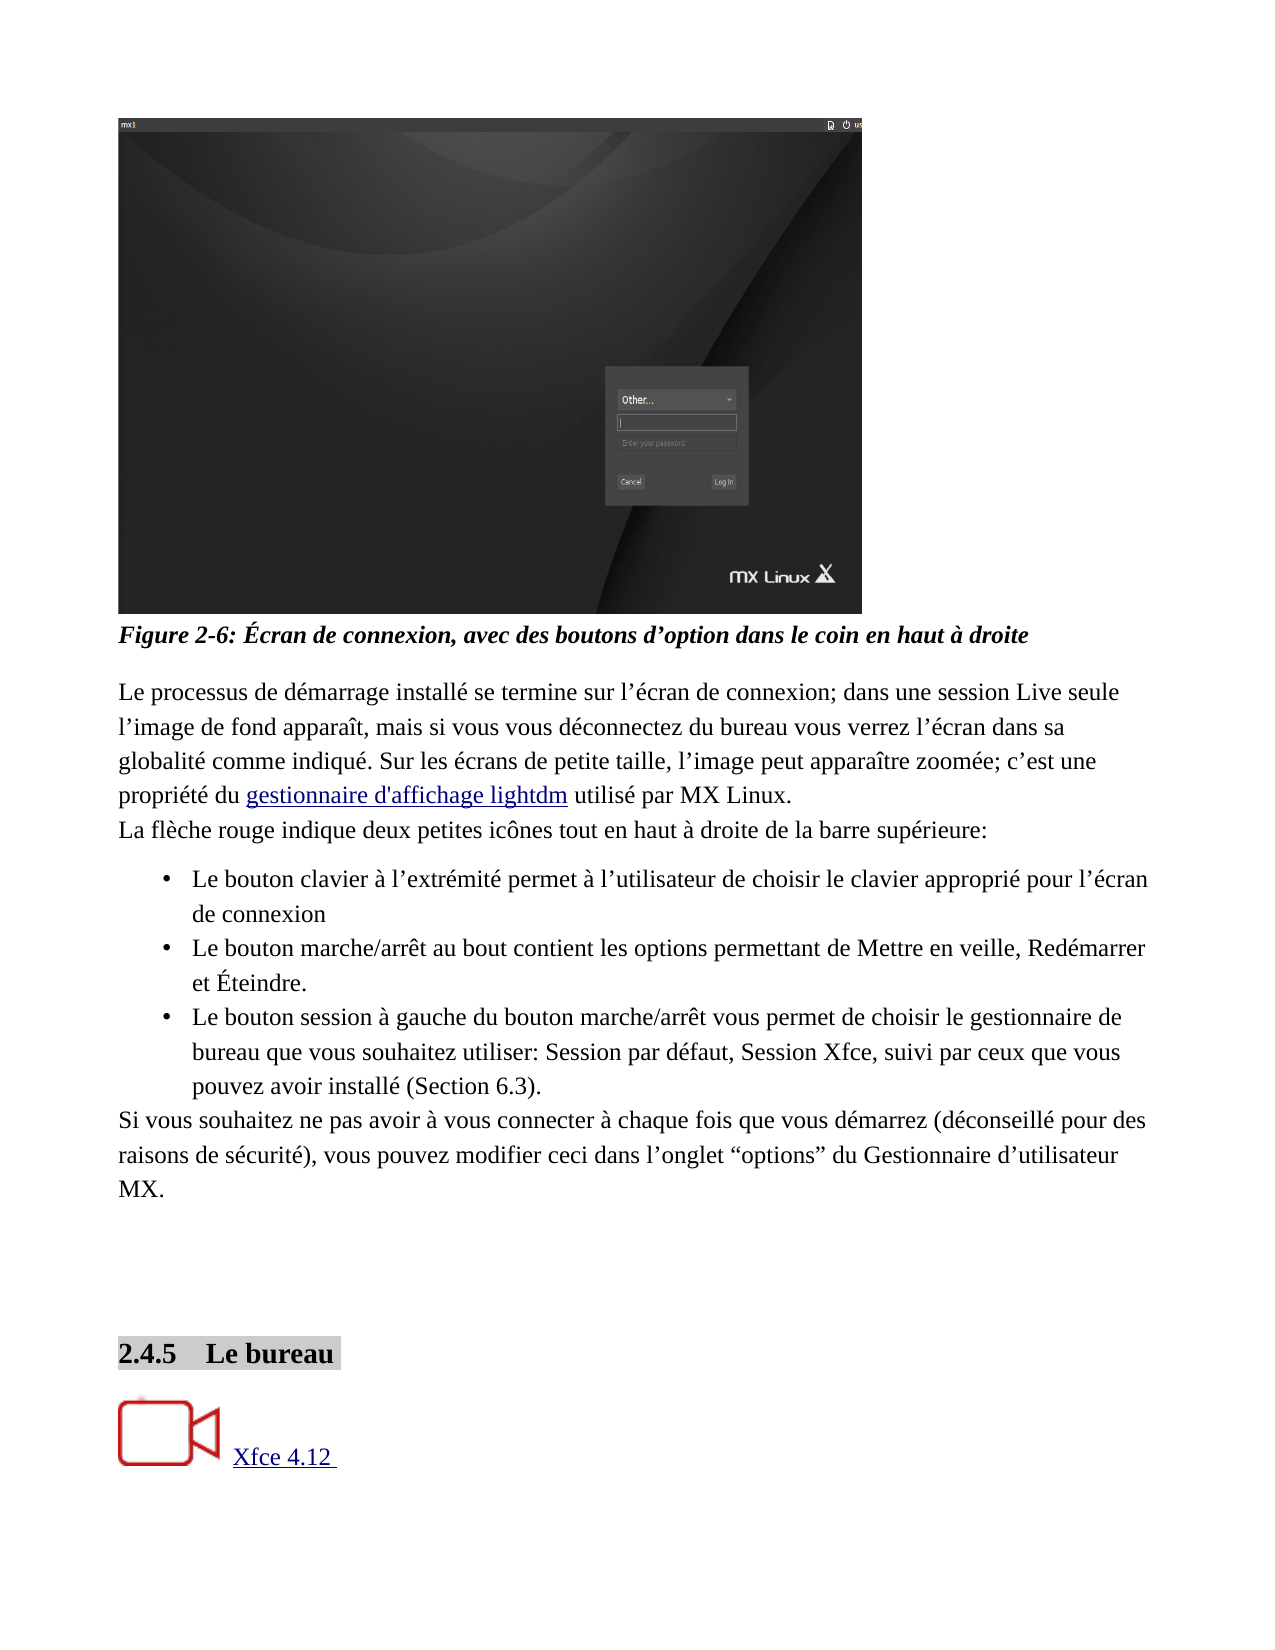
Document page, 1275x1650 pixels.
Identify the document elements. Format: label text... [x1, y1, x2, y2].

list Le bouton clavier à l’extrémité permet à l’utilisateur de choisir le clavier approprié pour l’écran de connexion [162, 864, 1157, 927]
text Figure 2-6: Écran de connexion, avec des boutons d’option dans le coin en haut à droite [118, 620, 1157, 648]
subtitle 2.4.5 Le bureau [341, 1336, 1157, 1370]
text Le processus de démarrage installé se termine sur l’écran de connexion; dans une session Live seule l’image de fond apparaît, mais si vous vous déconnectez du bureau vous verrez l’écran dans sa globalité comme indiqué. Sur les écrans de petite taille, l’image peut apparaître zoomée; c’est une propriété du gestionnaire d'affichage lightdm utilisé par MX Linux. [118, 677, 1157, 809]
picture [118, 1382, 220, 1466]
text La flèche rouge indique deux petites icônes tout en haut à droite de la barre supérieure: [118, 815, 1157, 844]
text Si vous souhaitez ne pas avoir à vous connecter à chaque fois que vous démarrez (déconseillé pour des raisons de sécurité), vous pouvez modifier ceci dans l’onglet “options” du Gestionnaire d’utilisateur MX. [118, 1106, 1157, 1203]
picture [118, 118, 862, 614]
list Le bouton session à gauche du bouton marche/arrêt vous permet de choisir le gestionnaire de bureau que vous souhaitez utiliser: Session par défaut, Session Xfce, suivi par ceux que vous pouvez avoir installé (Section 6.3). [162, 1002, 1157, 1100]
text Xfce 4.12 [118, 1382, 1157, 1471]
list Le bouton marche/arrêt au bout contient les options permettant de Mettre en veille, Redémarrer et Éteindre. [162, 933, 1157, 996]
